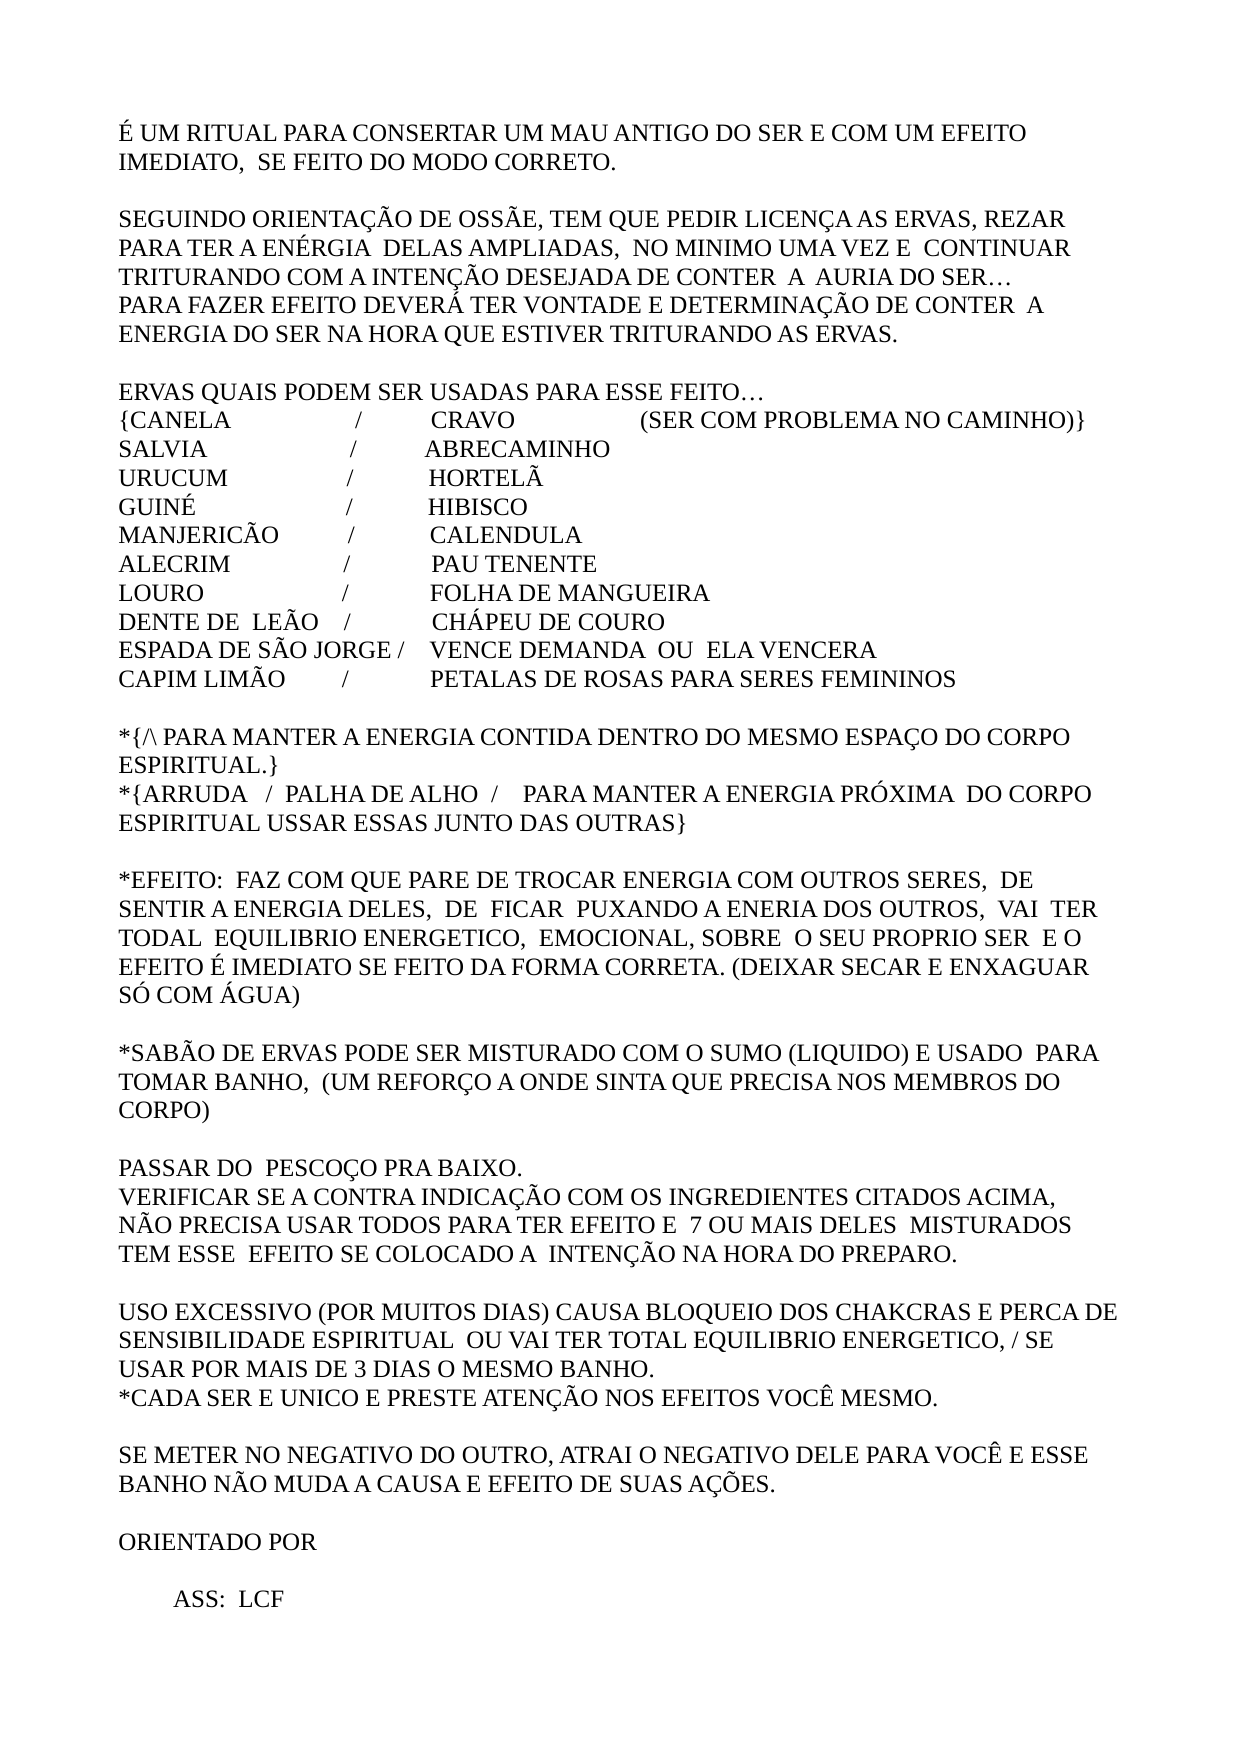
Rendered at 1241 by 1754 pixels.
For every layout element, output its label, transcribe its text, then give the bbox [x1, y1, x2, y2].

text MANJERICÃO / CALENDULA [118, 521, 1122, 549]
text PARA FAZER EFEITO DEVERÁ TER VONTADE E DETERMINAÇÃO DE CONTER A ENERGIA DO SER NA HORA QUE ESTIVER TRITURANDO AS ERVAS. [118, 291, 1122, 348]
text ORIENTADO POR [118, 1527, 1122, 1556]
text *{ARRUDA / PALHA DE ALHO / PARA MANTER A ENERGIA PRÓXIMA DO CORPO ESPIRITUAL USSAR ESSAS JUNTO DAS OUTRAS} [118, 779, 1122, 837]
text CAPIM LIMÃO / PETALAS DE ROSAS PARA SERES FEMININOS [118, 664, 1122, 693]
text URUCUM / HORTELÃ [118, 463, 1122, 492]
text ESPADA DE SÃO JORGE / VENCE DEMANDA OU ELA VENCERA [118, 636, 1122, 664]
text ALECRIM / PAU TENENTE [118, 549, 1122, 578]
text SALVIA / ABRECAMINHO [118, 434, 1122, 463]
text DENTE DE LEÃO / CHÁPEU DE COURO [118, 607, 1122, 636]
text VERIFICAR SE A CONTRA INDICAÇÃO COM OS INGREDIENTES CITADOS ACIMA, NÃO PRECISA USAR TODOS PARA TER EFEITO E 7 OU MAIS DELES MISTURADOS TEM ESSE EFEITO SE COLOCADO A INTENÇÃO NA HORA DO PREPARO. [118, 1182, 1122, 1268]
text {CANELA / CRAVO (SER COM PROBLEMA NO CAMINHO)} [118, 406, 1122, 434]
text GUINÉ / HIBISCO [118, 492, 1122, 521]
text USO EXCESSIVO (POR MUITOS DIAS) CAUSA BLOQUEIO DOS CHAKCRAS E PERCA DE SENSIBILIDADE ESPIRITUAL OU VAI TER TOTAL EQUILIBRIO ENERGETICO, / SE USAR POR MAIS DE 3 DIAS O MESMO BANHO. [118, 1297, 1122, 1383]
text ERVAS QUAIS PODEM SER USADAS PARA ESSE FEITO… [118, 377, 1122, 406]
text *CADA SER E UNICO E PRESTE ATENÇÃO NOS EFEITOS VOCÊ MESMO. [118, 1383, 1122, 1412]
text SE METER NO NEGATIVO DO OUTRO, ATRAI O NEGATIVO DELE PARA VOCÊ E ESSE BANHO NÃO MUDA A CAUSA E EFEITO DE SUAS AÇÕES. [118, 1441, 1122, 1498]
text *EFEITO: FAZ COM QUE PARE DE TROCAR ENERGIA COM OUTROS SERES, DE SENTIR A ENERGIA DELES, DE FICAR PUXANDO A ENERIA DOS OUTROS, VAI TER TODAL EQUILIBRIO ENERGETICO, EMOCIONAL, SOBRE O SEU PROPRIO SER E O EFEITO É IMEDIATO SE FEITO DA FORMA CORRETA. (DEIXAR SECAR E ENXAGUAR SÓ COM ÁGUA) [118, 866, 1122, 1009]
text ASS: LCF [118, 1584, 1122, 1613]
text SEGUINDO ORIENTAÇÃO DE OSSÃE, TEM QUE PEDIR LICENÇA AS ERVAS, REZAR PARA TER A ENÉRGIA DELAS AMPLIADAS, NO MINIMO UMA VEZ E CONTINUAR TRITURANDO COM A INTENÇÃO DESEJADA DE CONTER A AURIA DO SER… [118, 204, 1122, 291]
text *{/\ PARA MANTER A ENERGIA CONTIDA DENTRO DO MESMO ESPAÇO DO CORPO ESPIRITUAL.} [118, 722, 1122, 779]
text É UM RITUAL PARA CONSERTAR UM MAU ANTIGO DO SER E COM UM EFEITO IMEDIATO, SE FEITO DO MODO CORRETO. [118, 118, 1122, 176]
text LOURO / FOLHA DE MANGUEIRA [118, 578, 1122, 607]
text PASSAR DO PESCOÇO PRA BAIXO. [118, 1153, 1122, 1182]
text *SABÃO DE ERVAS PODE SER MISTURADO COM O SUMO (LIQUIDO) E USADO PARA TOMAR BANHO, (UM REFORÇO A ONDE SINTA QUE PRECISA NOS MEMBROS DO CORPO) [118, 1038, 1122, 1124]
